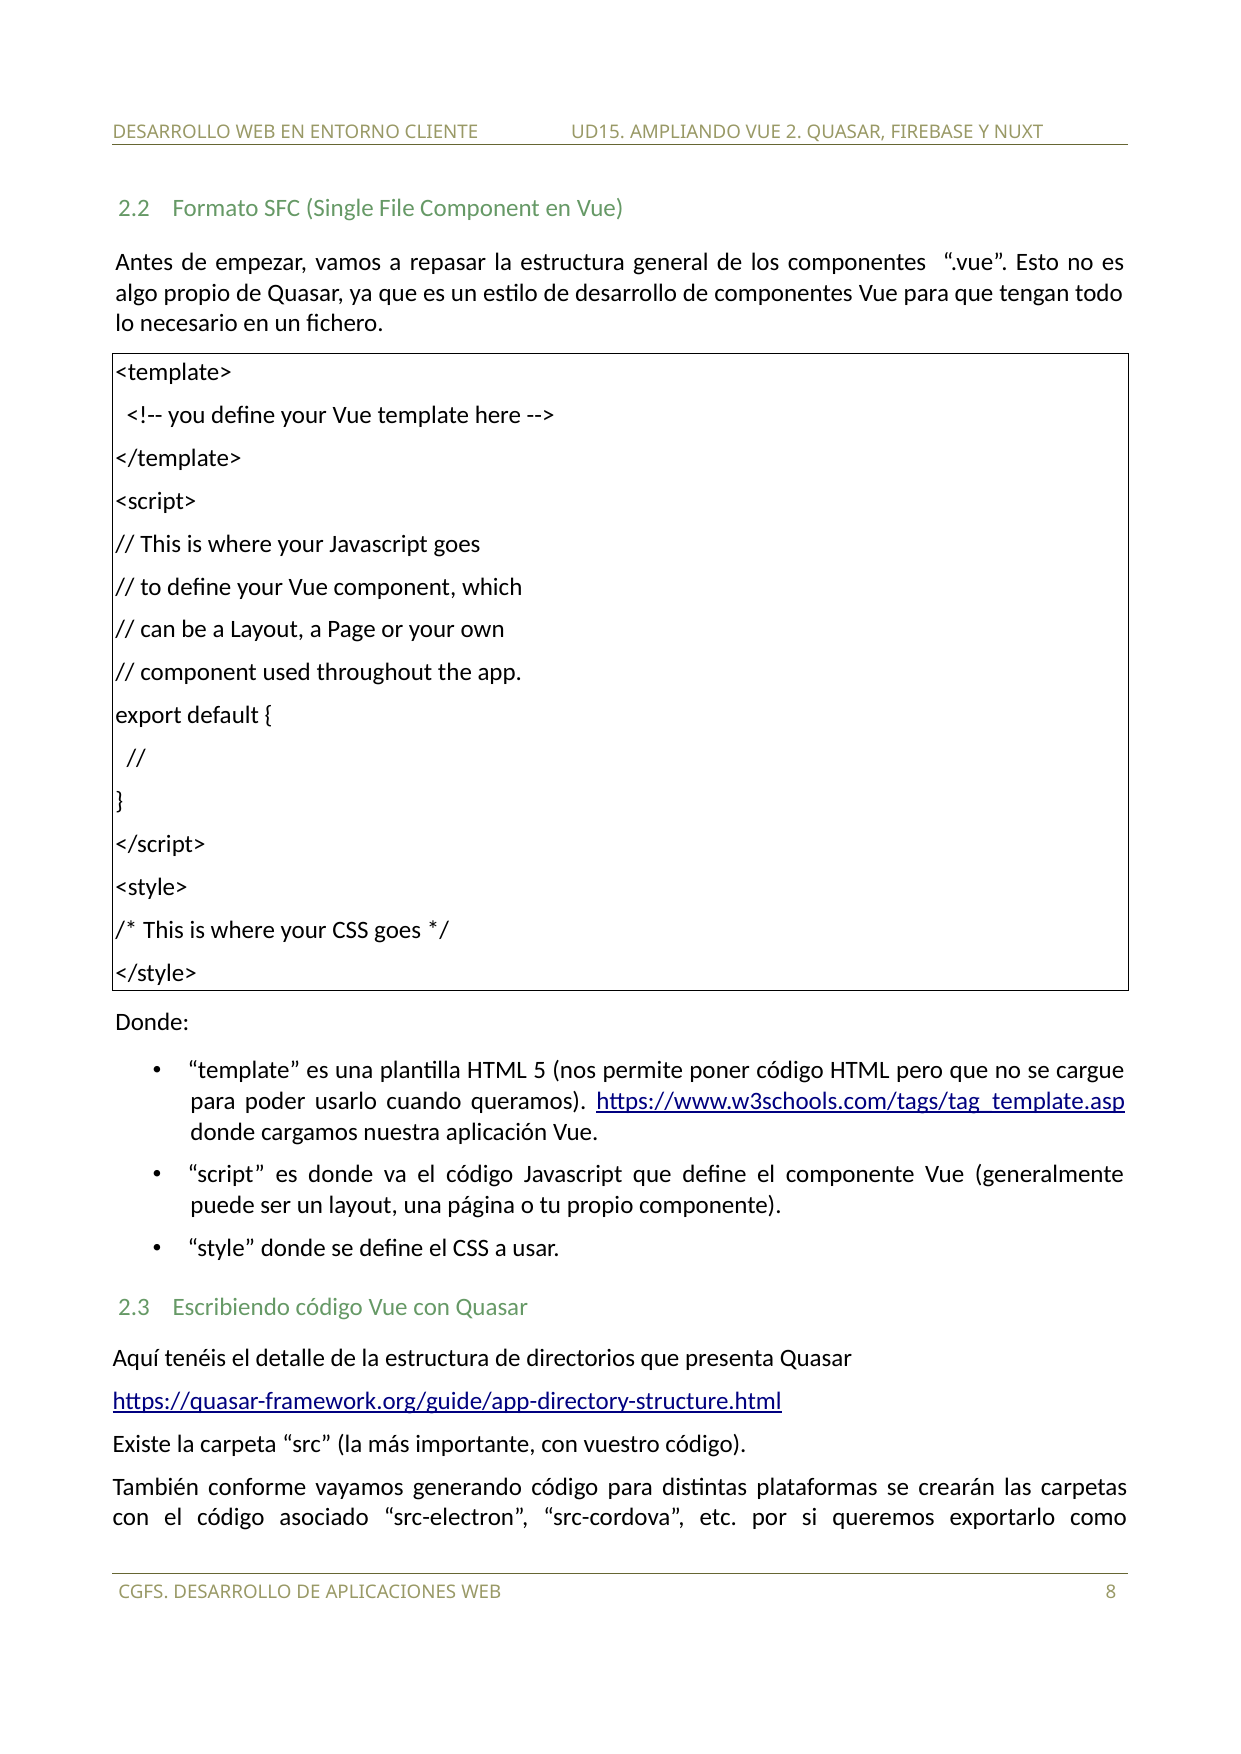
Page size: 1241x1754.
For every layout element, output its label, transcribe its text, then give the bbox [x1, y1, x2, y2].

text https://quasar-framework.org/guide/app-directory-structure.html [112, 1385, 1128, 1415]
text También conforme vayamos generando código para distintas plataformas se crearán las carpetas con el código asociado “src-electron”, “src-cordova”, etc. por si queremos exportarlo como [112, 1471, 1128, 1532]
text Existe la carpeta “src” (la más importante, con vuestro código). [112, 1428, 1128, 1458]
text } [113, 782, 1128, 816]
list “script” es donde va el código Javascript que define el componente Vue (generalmente puede ser un layout, una página o tu propio componente). [150, 1156, 1128, 1219]
text // to define your Vue component, which [113, 568, 1128, 601]
text <script> [113, 482, 1128, 515]
text <!-- you define your Vue template here --> [113, 396, 1128, 429]
subtitle Formato SFC (Single File Component en Vue) [112, 192, 1128, 223]
list “template” es una plantilla HTML 5 (nos permite poner código HTML pero que no se cargue para poder usarlo cuando queramos). https://www.w3schools.com/tags/tag_template.asp donde cargamos nuestra aplicación Vue. [150, 1052, 1128, 1146]
text export default { [113, 696, 1128, 730]
text </template> [113, 439, 1128, 472]
text <template> [113, 354, 1128, 387]
text // can be a Layout, a Page or your own [113, 611, 1128, 644]
text // [113, 739, 1128, 773]
text // This is where your Javascript goes [113, 525, 1128, 558]
text <style> [113, 868, 1128, 902]
text </script> [113, 825, 1128, 859]
subtitle Escribiendo código Vue con Quasar [112, 1291, 1128, 1321]
text // component used throughout the app. [113, 653, 1128, 687]
text Antes de empezar, vamos a repasar la estructura general de los componentes “.vue”. Esto no es algo propio de Quasar, ya que es un estilo de desarrollo de componentes Vue para que tengan todo lo necesario en un fichero. [112, 243, 1128, 341]
text Donde: [112, 1003, 1128, 1039]
list “style” donde se define el CSS a usar. [150, 1229, 1128, 1265]
text Aquí tenéis el detalle de la estructura de directorios que presenta Quasar [112, 1342, 1128, 1372]
text </style> [113, 954, 1128, 990]
text /* This is where your CSS goes */ [113, 911, 1128, 944]
